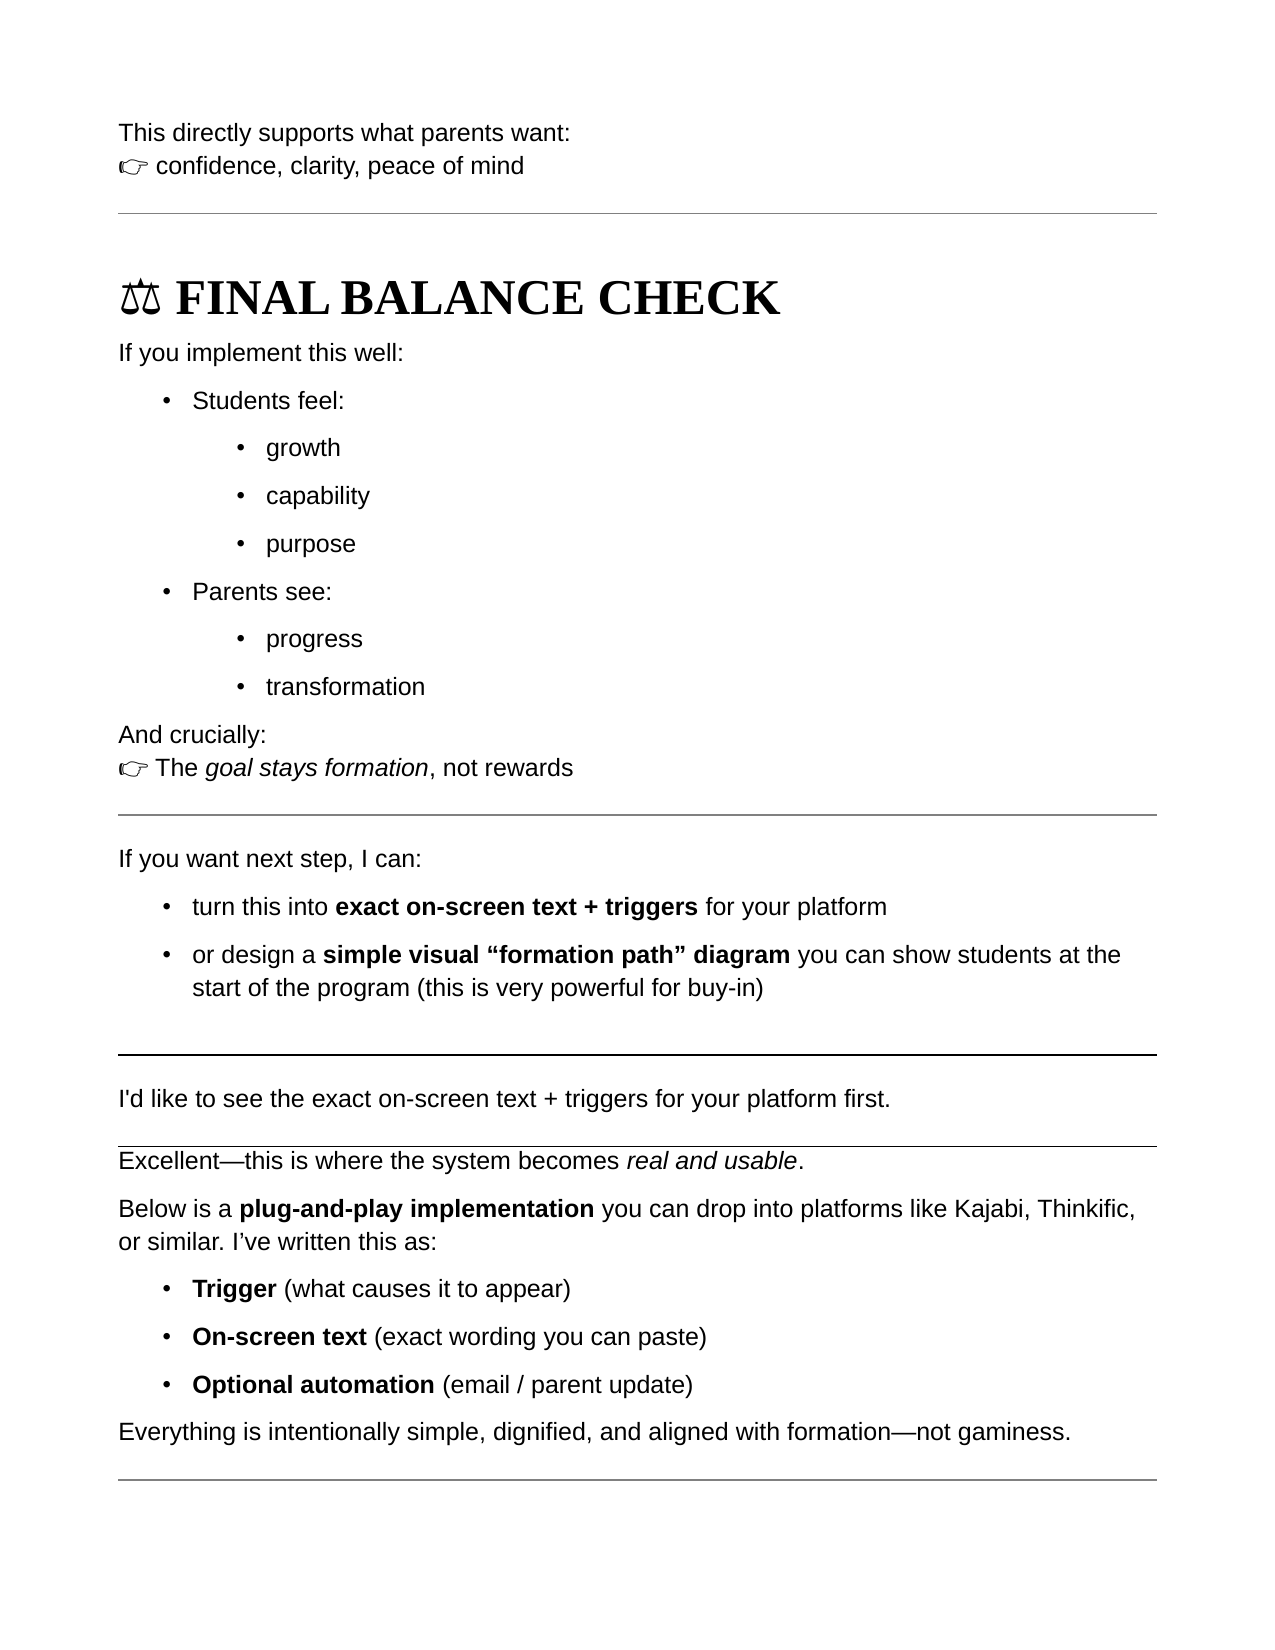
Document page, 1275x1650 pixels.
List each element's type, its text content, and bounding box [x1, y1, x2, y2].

list progress [236, 624, 1157, 653]
text This directly supports what parents want: 👉 confidence, clarity, peace of mind [118, 118, 1157, 180]
text And crucially: 👉 The goal stays formation, not rewards [118, 719, 1157, 781]
list Parents see: [162, 576, 1157, 605]
list purpose [236, 529, 1157, 558]
list or design a simple visual “formation path” diagram you can show students at the start of the program (this is very powerful for buy-in) [162, 940, 1157, 1002]
subtitle ⚖️ FINAL BALANCE CHECK [118, 268, 1157, 326]
text I'd like to see the exact on-screen text + triggers for your platform first. [118, 1084, 1157, 1113]
list Students feel: [162, 386, 1157, 414]
list On-screen text (exact wording you can paste) [162, 1322, 1157, 1351]
list transformation [236, 672, 1157, 701]
text If you implement this well: [118, 338, 1157, 367]
list capability [236, 481, 1157, 510]
text Everything is intentionally simple, dignified, and aligned with formation—not gaminess. [118, 1417, 1157, 1446]
list turn this into exact on-screen text + triggers for your platform [162, 892, 1157, 921]
text Below is a plug-and-play implementation you can drop into platforms like Kajabi, Thinkific, or similar. I’ve written this as: [118, 1193, 1157, 1255]
list Optional automation (email / parent update) [162, 1369, 1157, 1398]
list Trigger (what causes it to appear) [162, 1274, 1157, 1303]
text Excellent—this is where the system becomes real and usable. [118, 1147, 1157, 1175]
list growth [236, 433, 1157, 462]
text If you want next step, I can: [118, 844, 1157, 873]
